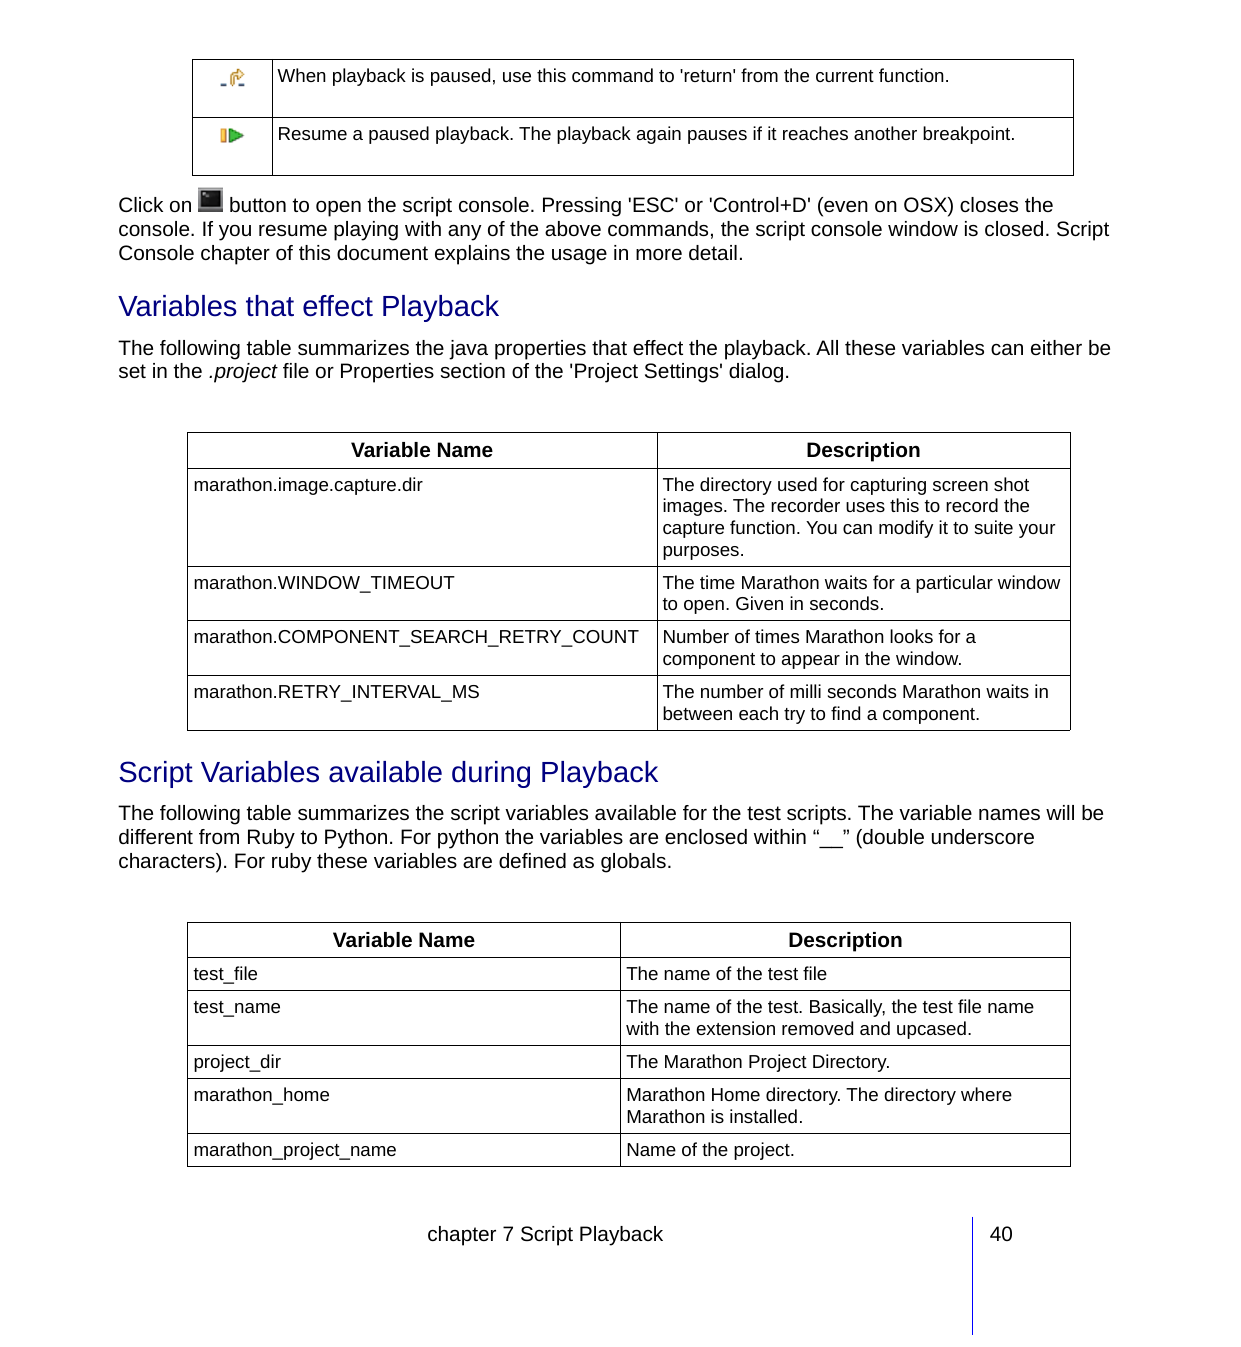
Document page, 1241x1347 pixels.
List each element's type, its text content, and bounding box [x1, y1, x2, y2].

table_header Description [621, 923, 1070, 957]
table_cell marathon_home [188, 1079, 620, 1133]
table_cell The number of milli seconds Marathon waits in between each try to find a component. [658, 676, 1070, 730]
picture [219, 64, 245, 90]
text Click on button to open the script console. Pressing 'ESC' or 'Control+D' (even on OSX) closes the console. If you resume playing with any of the above commands, the script console window is closed. Script Console chapter of this document explains the usage in more detail. [118, 187, 1122, 264]
table_cell test_name [188, 991, 620, 1045]
table_cell [193, 60, 272, 117]
table_cell The Marathon Project Directory. [621, 1046, 1070, 1078]
table_cell marathon.image.capture.dir [188, 469, 657, 566]
table_cell The time Marathon waits for a particular window to open. Given in seconds. [658, 567, 1070, 620]
table_cell Number of times Marathon looks for a component to appear in the window. [658, 621, 1070, 675]
table_cell The directory used for capturing screen shot images. The recorder uses this to record the capture function. You can modify it to suite your purposes. [658, 469, 1070, 566]
table_cell The name of the test file [621, 958, 1070, 990]
table_header Variable Name [188, 433, 657, 468]
text The following table summarizes the script variables available for the test scripts. The variable names will be different from Ruby to Python. For python the variables are enclosed within “__” (double underscore characters). For ruby these variables are defined as globals. [118, 801, 1122, 873]
table_cell The name of the test. Basically, the test file name with the extension removed and upcased. [621, 991, 1070, 1045]
subtitle Variables that effect Playback [118, 289, 1122, 323]
table_cell marathon.WINDOW_TIMEOUT [188, 567, 657, 620]
subtitle Script Variables available during Playback [118, 755, 1122, 788]
table_cell When playback is paused, use this command to 'return' from the current function. [273, 60, 1073, 117]
table_header Variable Name [188, 923, 620, 957]
table_cell marathon.COMPONENT_SEARCH_RETRY_COUNT [188, 621, 657, 675]
table_cell Marathon Home directory. The directory where Marathon is installed. [621, 1079, 1070, 1133]
table_header Description [658, 433, 1070, 468]
picture [198, 187, 223, 212]
table_cell Name of the project. [621, 1134, 1070, 1166]
table_cell marathon.RETRY_INTERVAL_MS [188, 676, 657, 730]
table_cell project_dir [188, 1046, 620, 1078]
table_cell marathon_project_name [188, 1134, 620, 1166]
table_cell test_file [188, 958, 620, 990]
table_cell Resume a paused playback. The playback again pauses if it reaches another breakpoint. [273, 118, 1073, 175]
picture [219, 122, 245, 148]
table_cell [193, 118, 272, 175]
text The following table summarizes the java properties that effect the playback. All these variables can either be set in the .project file or Properties section of the 'Project Settings' dialog. [118, 335, 1122, 383]
